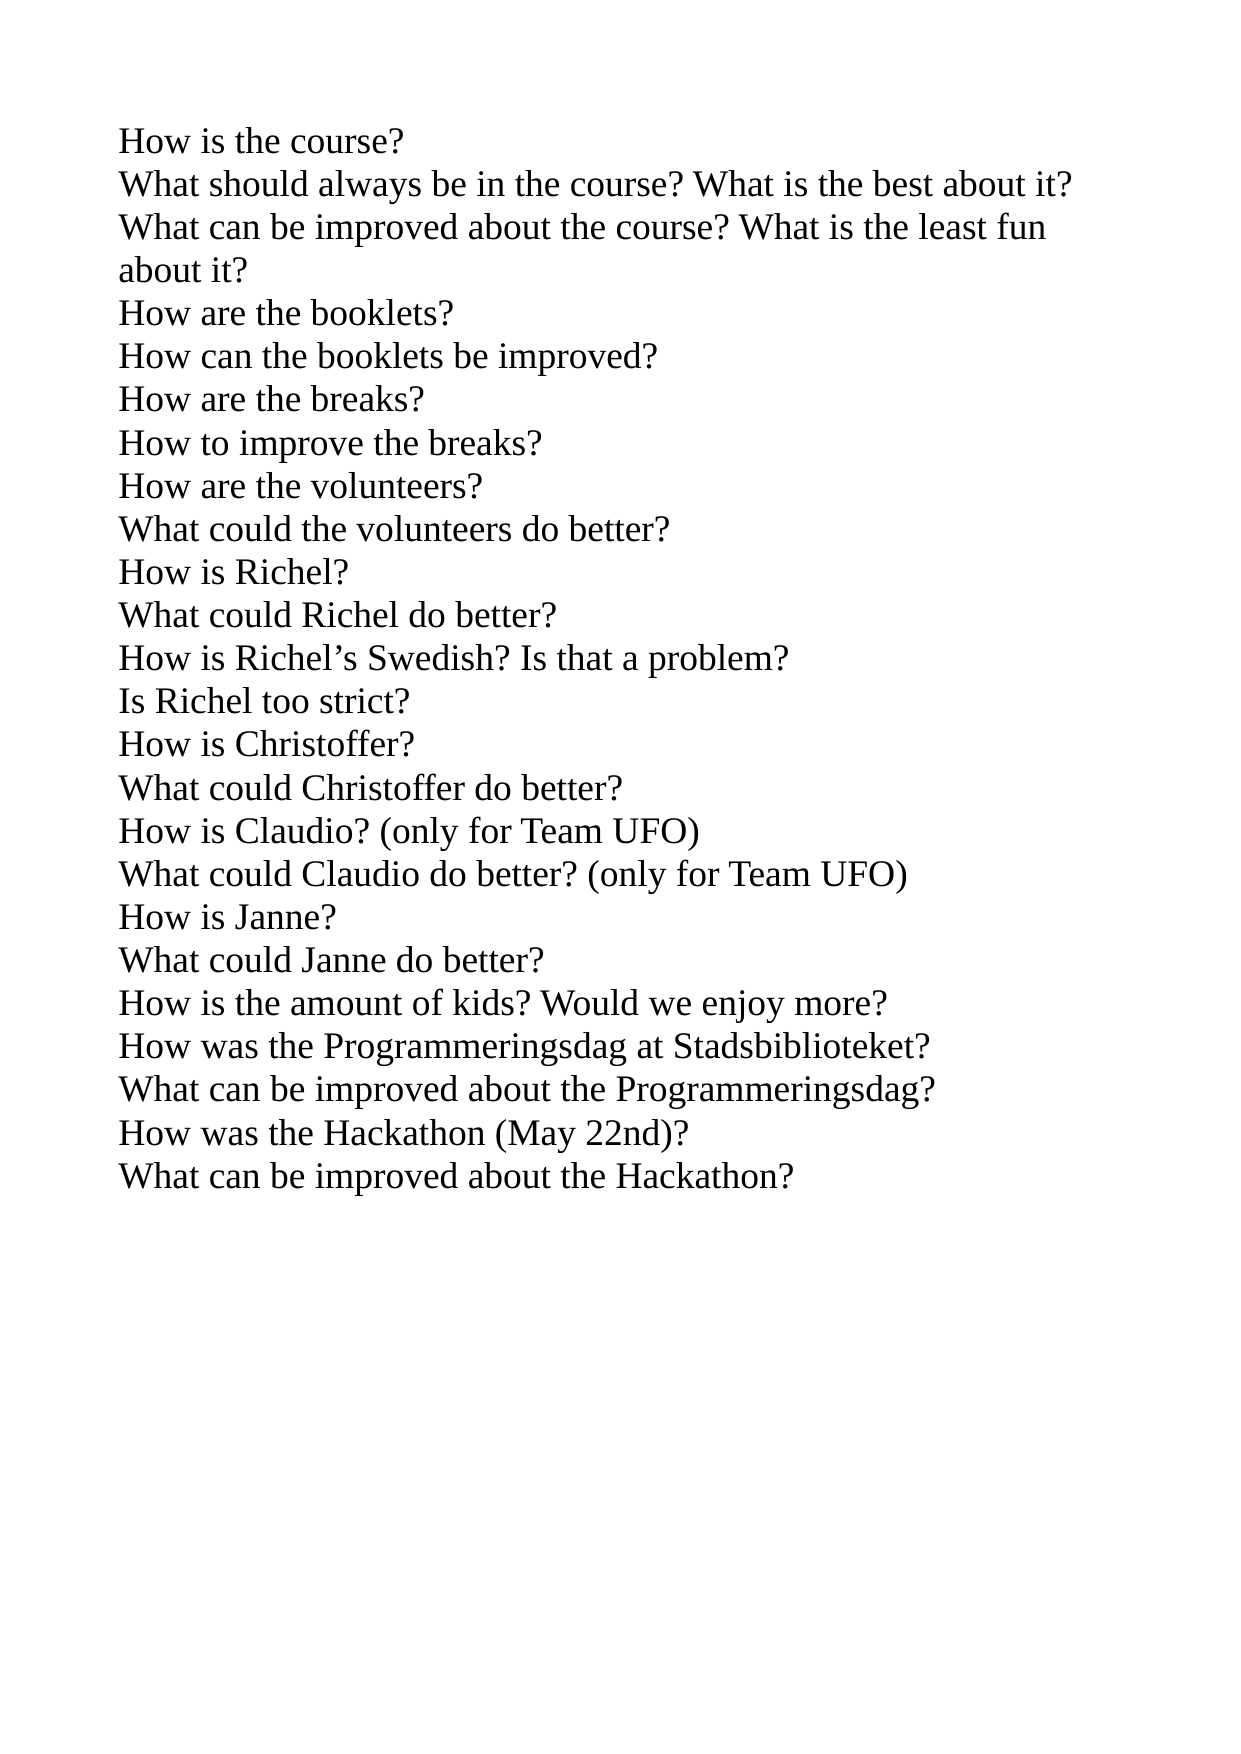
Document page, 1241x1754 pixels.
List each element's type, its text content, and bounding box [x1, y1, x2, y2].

text How is Richel’s Swedish? Is that a problem? [118, 636, 1122, 679]
text How is Claudio? (only for Team UFO) [118, 808, 1122, 851]
text Is Richel too strict? [118, 679, 1122, 722]
text How are the booklets? [118, 291, 1122, 334]
text How was the Programmeringsdag at Stadsbiblioteket? [118, 1024, 1122, 1067]
text How is the amount of kids? Would we enjoy more? [118, 981, 1122, 1024]
text How is Christoffer? [118, 722, 1122, 765]
text What can be improved about the Programmeringsdag? [118, 1067, 1122, 1110]
text How was the Hackathon (May 22nd)? [118, 1110, 1122, 1153]
text How can the booklets be improved? [118, 334, 1122, 377]
text How is Janne? [118, 894, 1122, 937]
text What could Richel do better? [118, 592, 1122, 636]
text How is Richel? [118, 549, 1122, 592]
text What should always be in the course? What is the best about it? [118, 161, 1122, 204]
text What could the volunteers do better? [118, 506, 1122, 549]
text What could Claudio do better? (only for Team UFO) [118, 851, 1122, 894]
text How are the breaks? [118, 377, 1122, 420]
text What can be improved about the Hackathon? [118, 1153, 1122, 1196]
text How are the volunteers? [118, 463, 1122, 506]
text What could Christoffer do better? [118, 765, 1122, 808]
text What could Janne do better? [118, 937, 1122, 981]
text How to improve the breaks? [118, 420, 1122, 463]
text What can be improved about the course? What is the least fun about it? [118, 204, 1122, 291]
text How is the course? [118, 118, 1122, 161]
